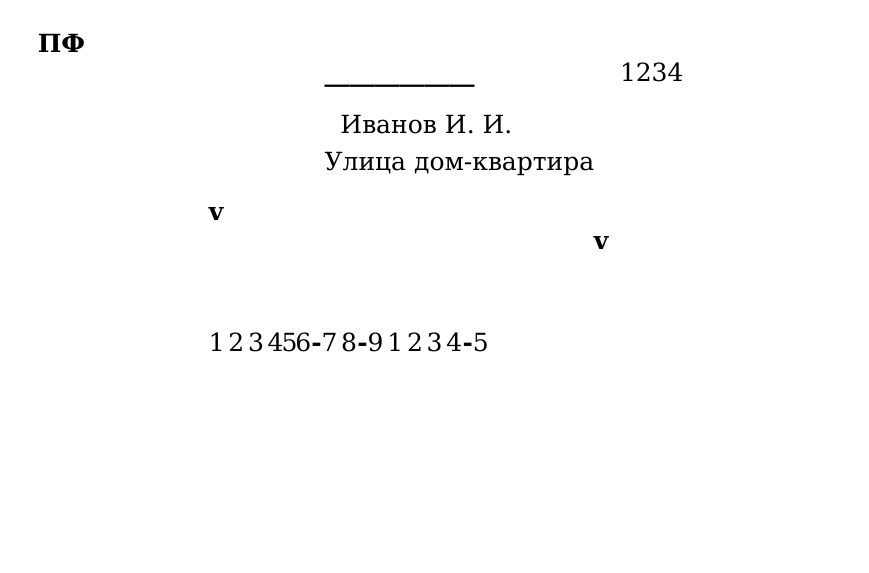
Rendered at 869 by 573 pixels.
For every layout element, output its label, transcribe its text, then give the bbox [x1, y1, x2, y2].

text 1 2 3 456-7 8-9 1 2 3 4-5 [29, 328, 839, 357]
text Иванов И. И. [29, 105, 839, 141]
text v [29, 196, 839, 226]
text Улица дом-квартира [29, 147, 839, 176]
text ____________ 1234 [29, 58, 839, 88]
text v [29, 226, 839, 255]
text ПФ [29, 29, 839, 58]
